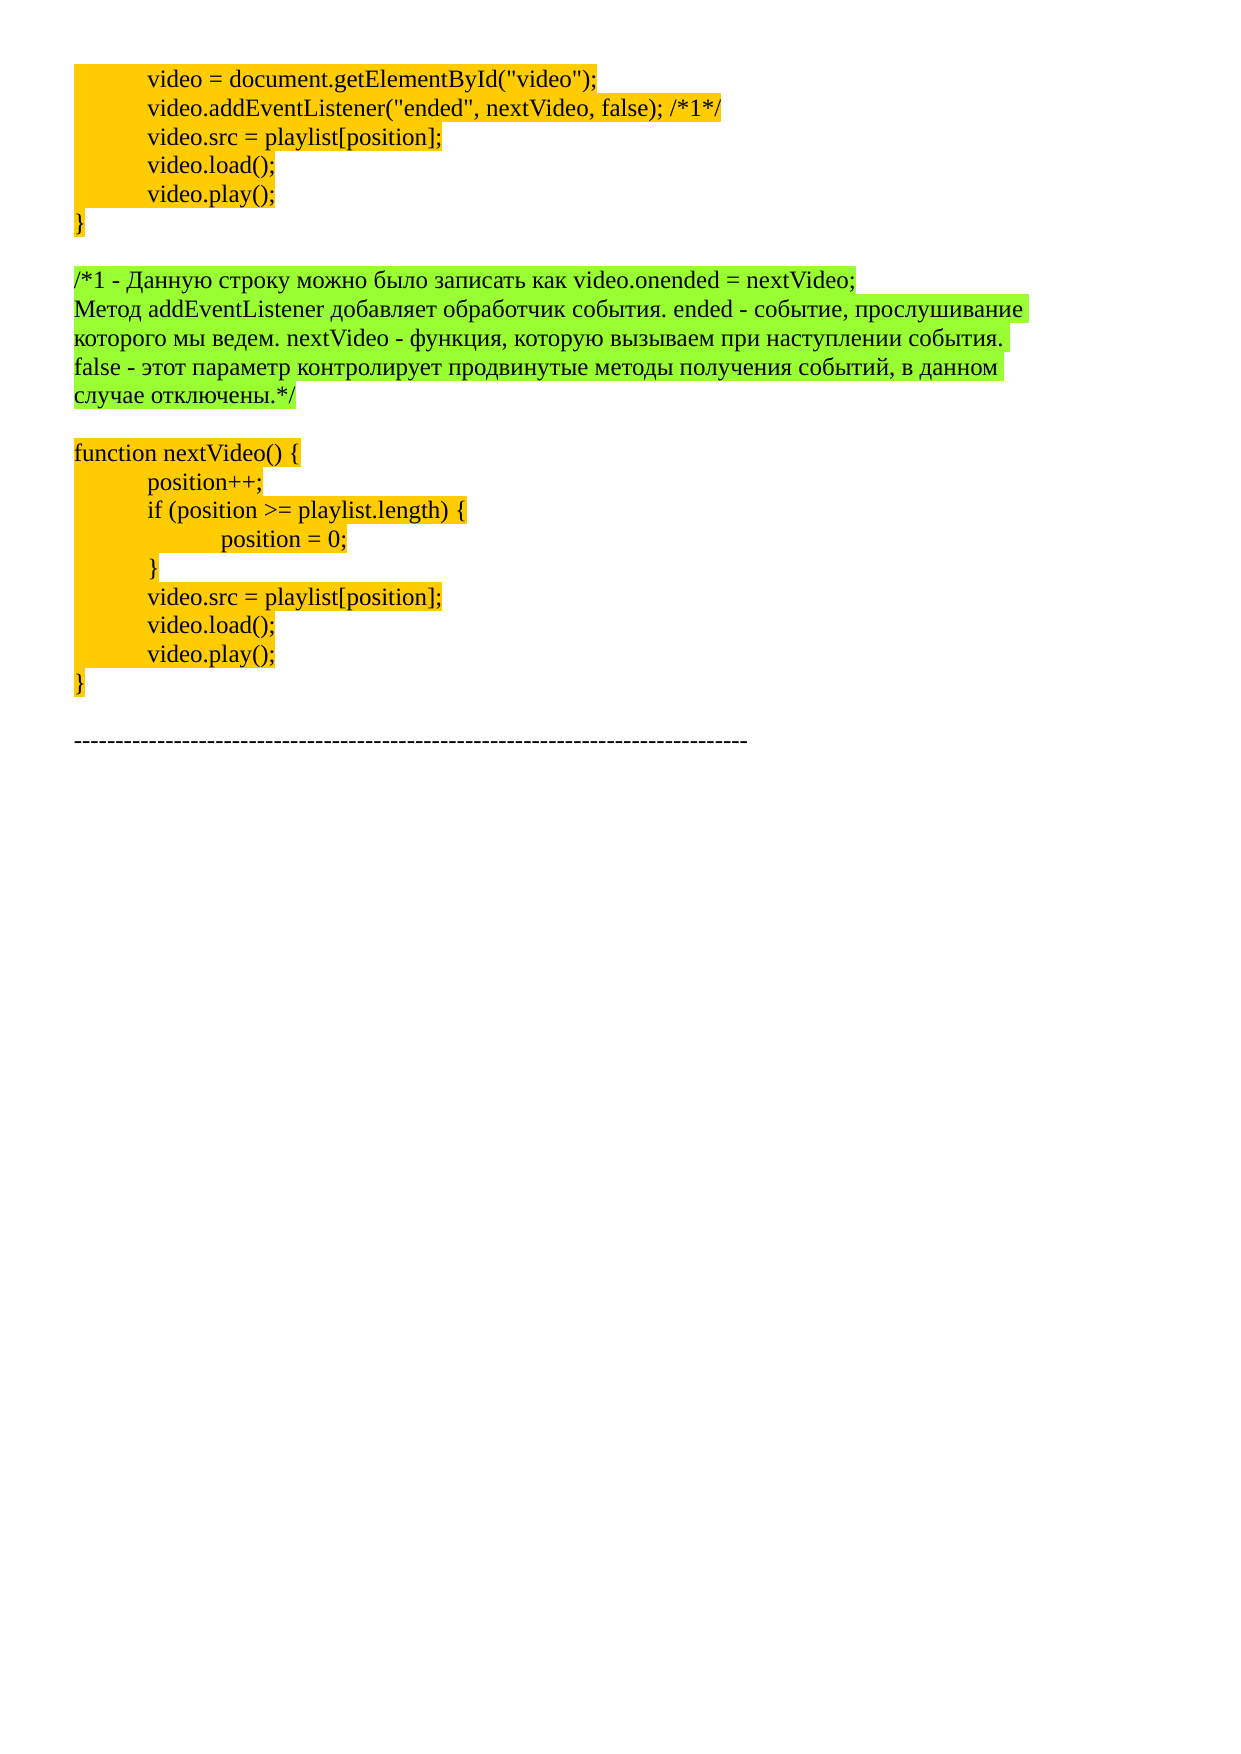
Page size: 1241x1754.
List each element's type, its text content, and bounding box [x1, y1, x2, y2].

text Метод addEventListener добавляет обработчик события. ended - событие, прослушивание [73, 294, 1173, 323]
text video.src = playlist[position]; [73, 122, 1173, 151]
text video.play(); [73, 179, 1173, 208]
text video.load(); [73, 151, 1173, 179]
text video.src = playlist[position]; [73, 582, 1173, 611]
text которого мы ведем. nextVideo - функция, которую вызываем при наступлении события. [73, 323, 1173, 352]
text video.play(); [73, 639, 1173, 668]
text } [73, 553, 1173, 582]
text position = 0; [73, 524, 1173, 553]
text position++; [73, 467, 1173, 496]
text if (position >= playlist.length) { [73, 496, 1173, 524]
text video.load(); [73, 611, 1173, 639]
text video = document.getElementById("video"); [73, 64, 1173, 93]
text } [73, 668, 1173, 697]
text --------------------------------------------------------------------------------- [73, 726, 1173, 754]
text /*1 - Данную строку можно было записать как video.onended = nextVideo; [73, 266, 1173, 294]
text } [73, 208, 1173, 237]
text function nextVideo() { [73, 438, 1173, 467]
text video.addEventListener("ended", nextVideo, false); /*1*/ [73, 93, 1173, 122]
text false - этот параметр контролирует продвинутые методы получения событий, в данном [73, 352, 1173, 381]
text случае отключены.*/ [73, 381, 1173, 409]
